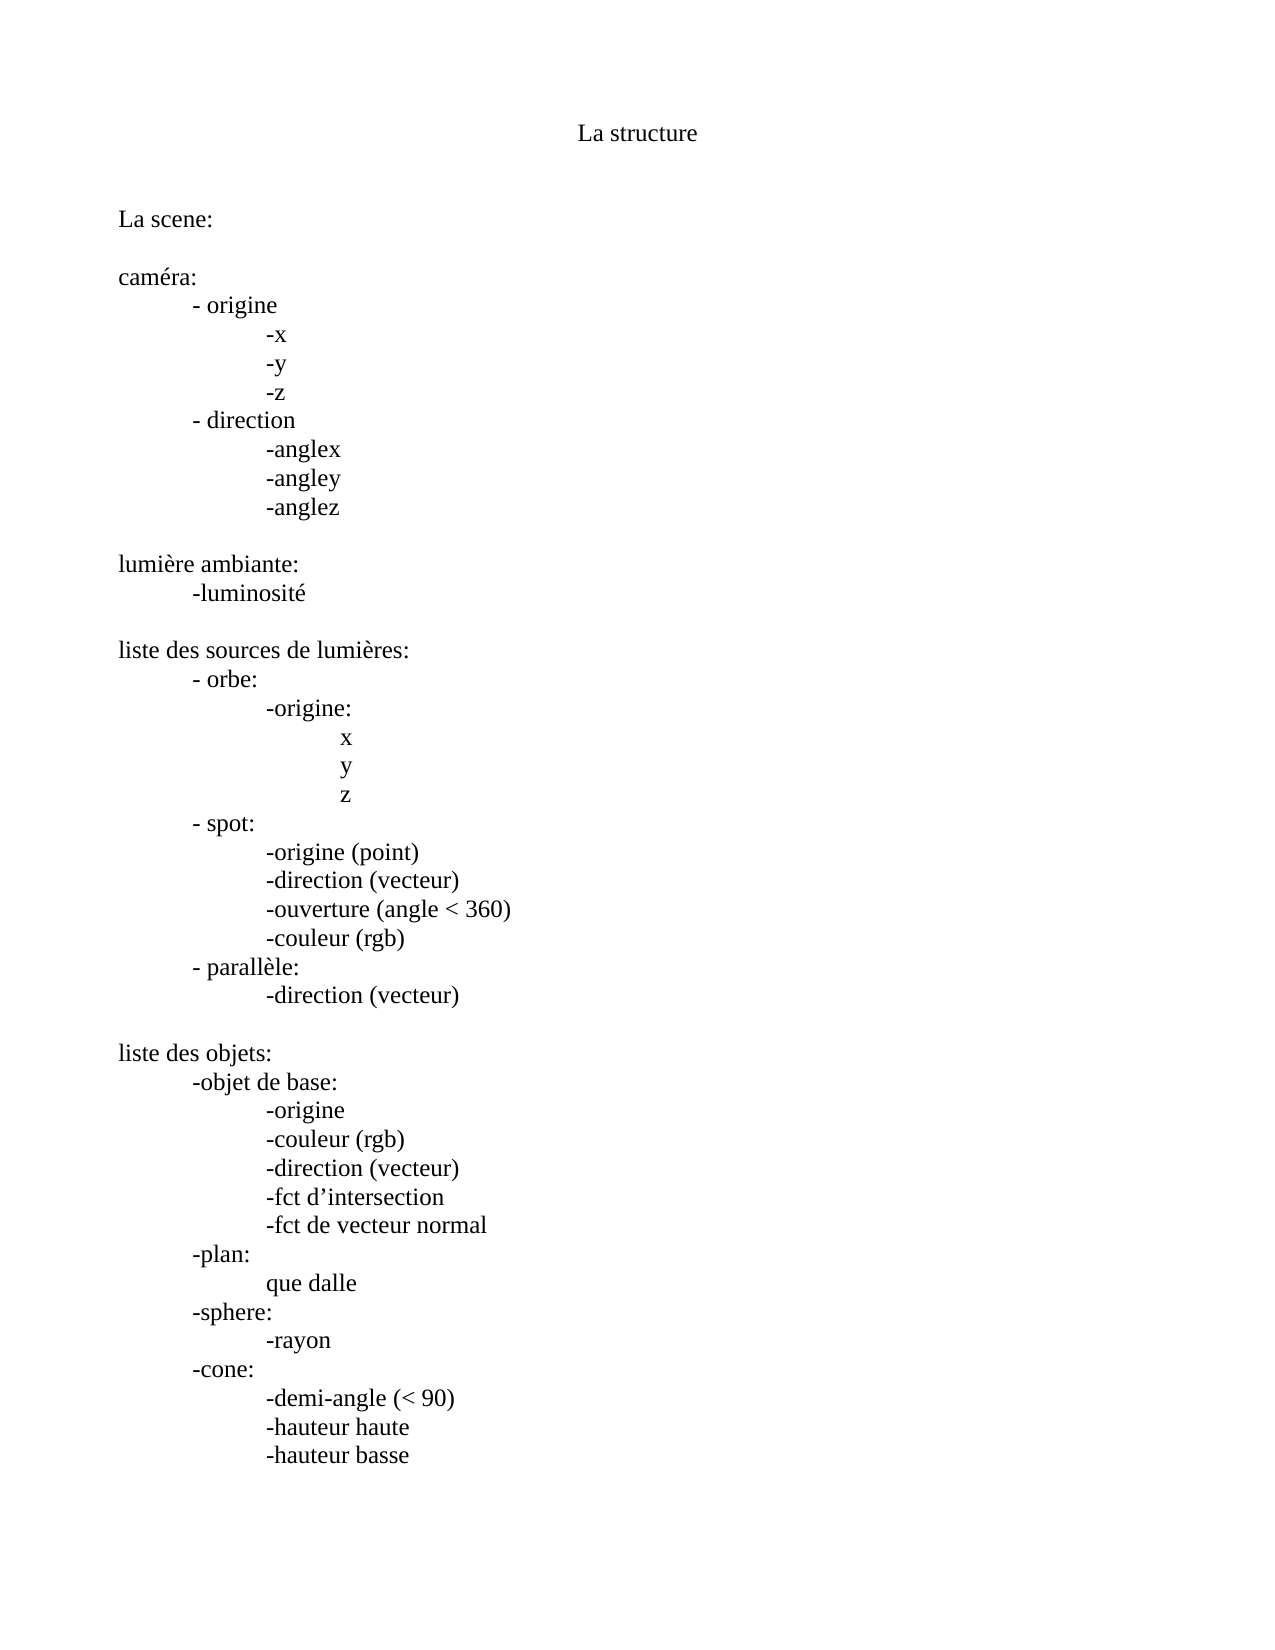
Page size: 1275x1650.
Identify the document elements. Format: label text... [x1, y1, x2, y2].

text -sphere: [118, 1297, 1157, 1326]
text -anglez [118, 492, 1157, 521]
text -direction (vecteur) [118, 866, 1157, 894]
text - orbe: [118, 664, 1157, 693]
text -cone: [118, 1354, 1157, 1383]
text -rayon [118, 1326, 1157, 1354]
text que dalle [118, 1268, 1157, 1297]
text La structure [118, 118, 1157, 147]
text -fct d’intersection [118, 1182, 1157, 1211]
text -origine (point) [118, 837, 1157, 866]
text -z [118, 377, 1157, 406]
text x [118, 722, 1157, 751]
text liste des objets: [118, 1038, 1157, 1067]
text z [118, 779, 1157, 808]
text -couleur (rgb) [118, 1124, 1157, 1153]
text -hauteur haute [118, 1412, 1157, 1441]
text - parallèle: [118, 952, 1157, 981]
text -demi-angle (< 90) [118, 1383, 1157, 1412]
text - spot: [118, 808, 1157, 837]
text -direction (vecteur) [118, 981, 1157, 1009]
text -hauteur basse [118, 1441, 1157, 1469]
text - origine [118, 291, 1157, 319]
text -plan: [118, 1239, 1157, 1268]
text -origine [118, 1096, 1157, 1124]
text lumière ambiante: [118, 549, 1157, 578]
text -angley [118, 463, 1157, 492]
text liste des sources de lumières: [118, 636, 1157, 664]
text caméra: [118, 262, 1157, 291]
text -direction (vecteur) [118, 1153, 1157, 1182]
text -y [118, 348, 1157, 377]
text -couleur (rgb) [118, 923, 1157, 952]
text -fct de vecteur normal [118, 1211, 1157, 1239]
text - direction [118, 406, 1157, 434]
text y [118, 751, 1157, 779]
text -luminosité [118, 578, 1157, 607]
text La scene: [118, 204, 1157, 233]
text -anglex [118, 434, 1157, 463]
text -objet de base: [118, 1067, 1157, 1096]
text -ouverture (angle < 360) [118, 894, 1157, 923]
text -x [118, 319, 1157, 348]
text -origine: [118, 693, 1157, 722]
